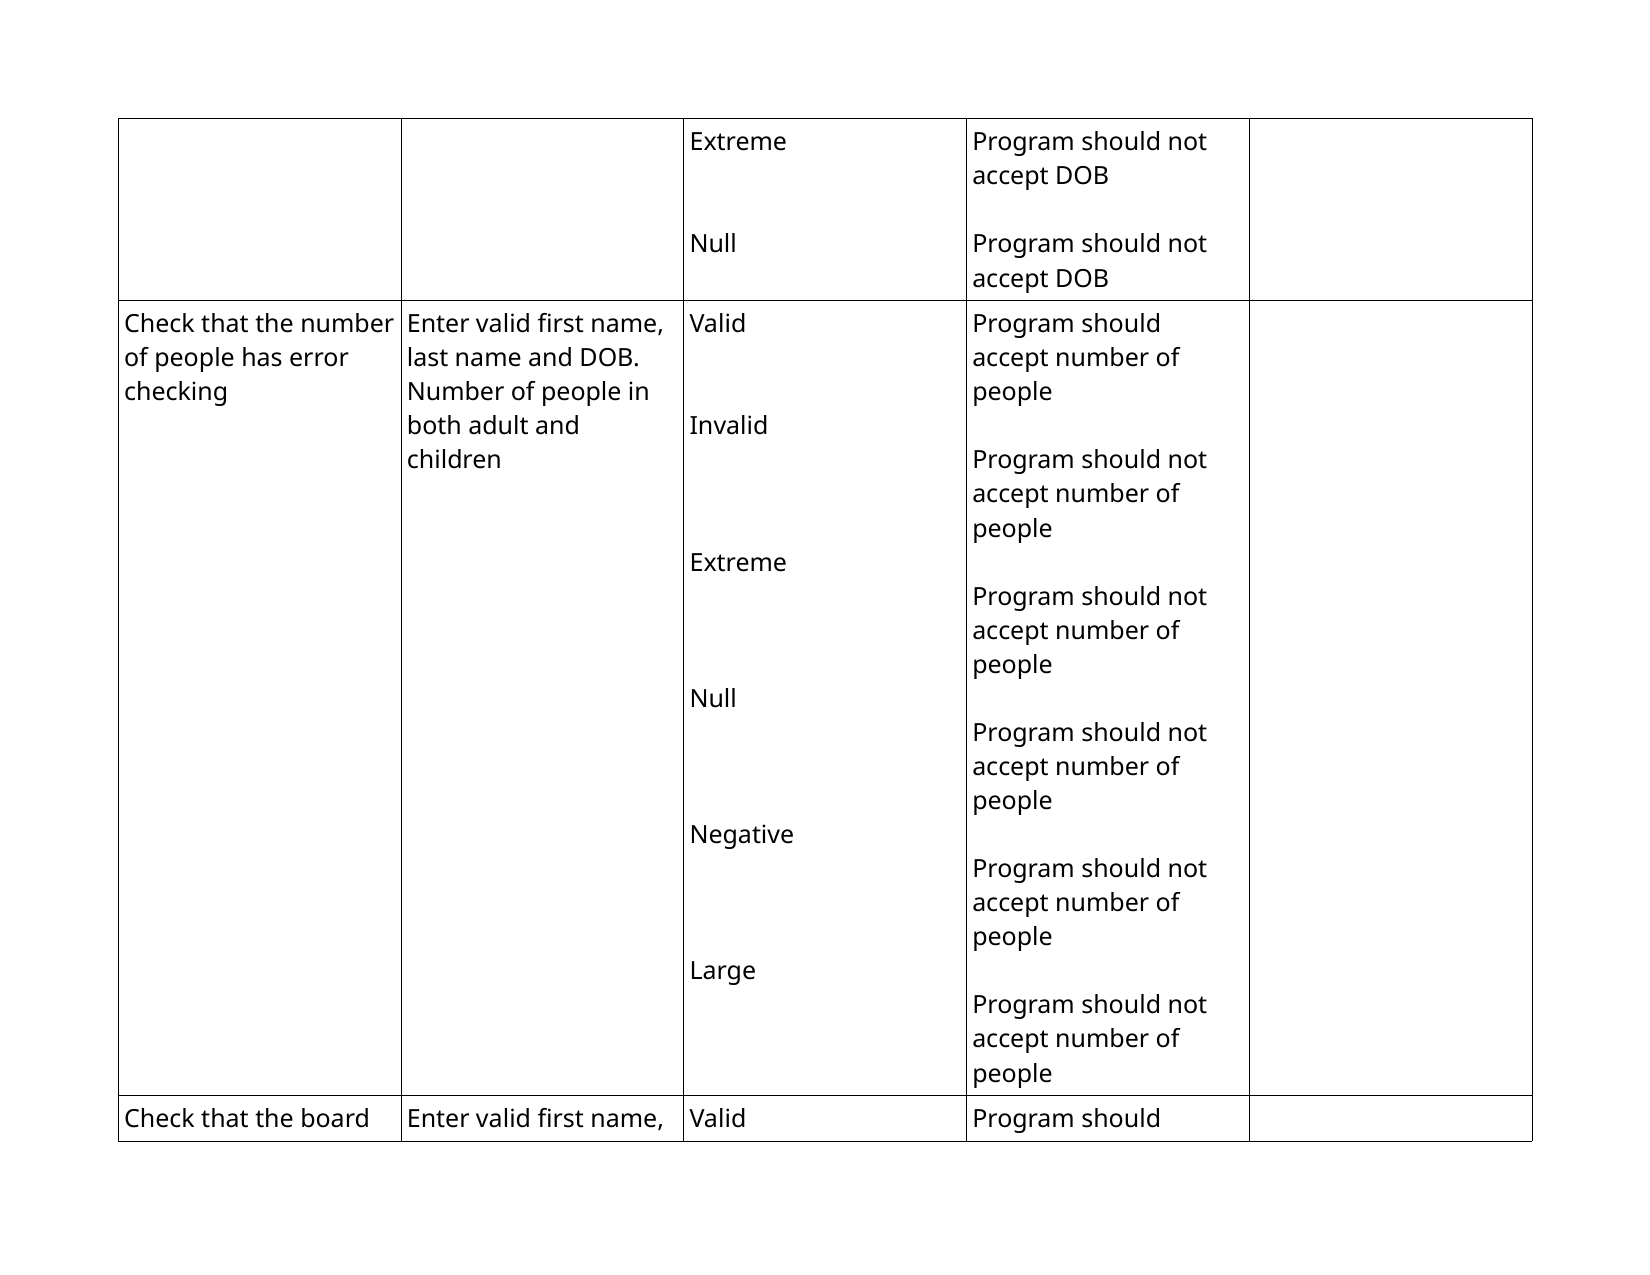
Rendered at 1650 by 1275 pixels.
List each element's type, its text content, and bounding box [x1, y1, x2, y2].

table_cell [1250, 1096, 1532, 1141]
table_cell Valid [684, 1096, 966, 1141]
table_cell Program should not accept DOB Program should not accept DOB [967, 119, 1249, 300]
table_cell Enter valid first name, [402, 1096, 683, 1141]
table_cell [1250, 301, 1532, 1095]
table_cell Valid Invalid Extreme Null Negative Large [684, 301, 966, 1095]
table_cell Check that the number of people has error checking [119, 301, 401, 1095]
table_cell Check that the board [119, 1096, 401, 1141]
table_cell Extreme Null [684, 119, 966, 300]
table_cell Enter valid first name, last name and DOB. Number of people in both adult and children [402, 301, 683, 1095]
table_cell Program should [967, 1096, 1249, 1141]
table_cell [402, 119, 683, 300]
table_cell [1250, 119, 1532, 300]
table_cell [119, 119, 401, 300]
table_cell Program should accept number of people Program should not accept number of people Program should not accept number of people Program should not accept number of people Program should not accept number of people Program should not accept number of people [967, 301, 1249, 1095]
